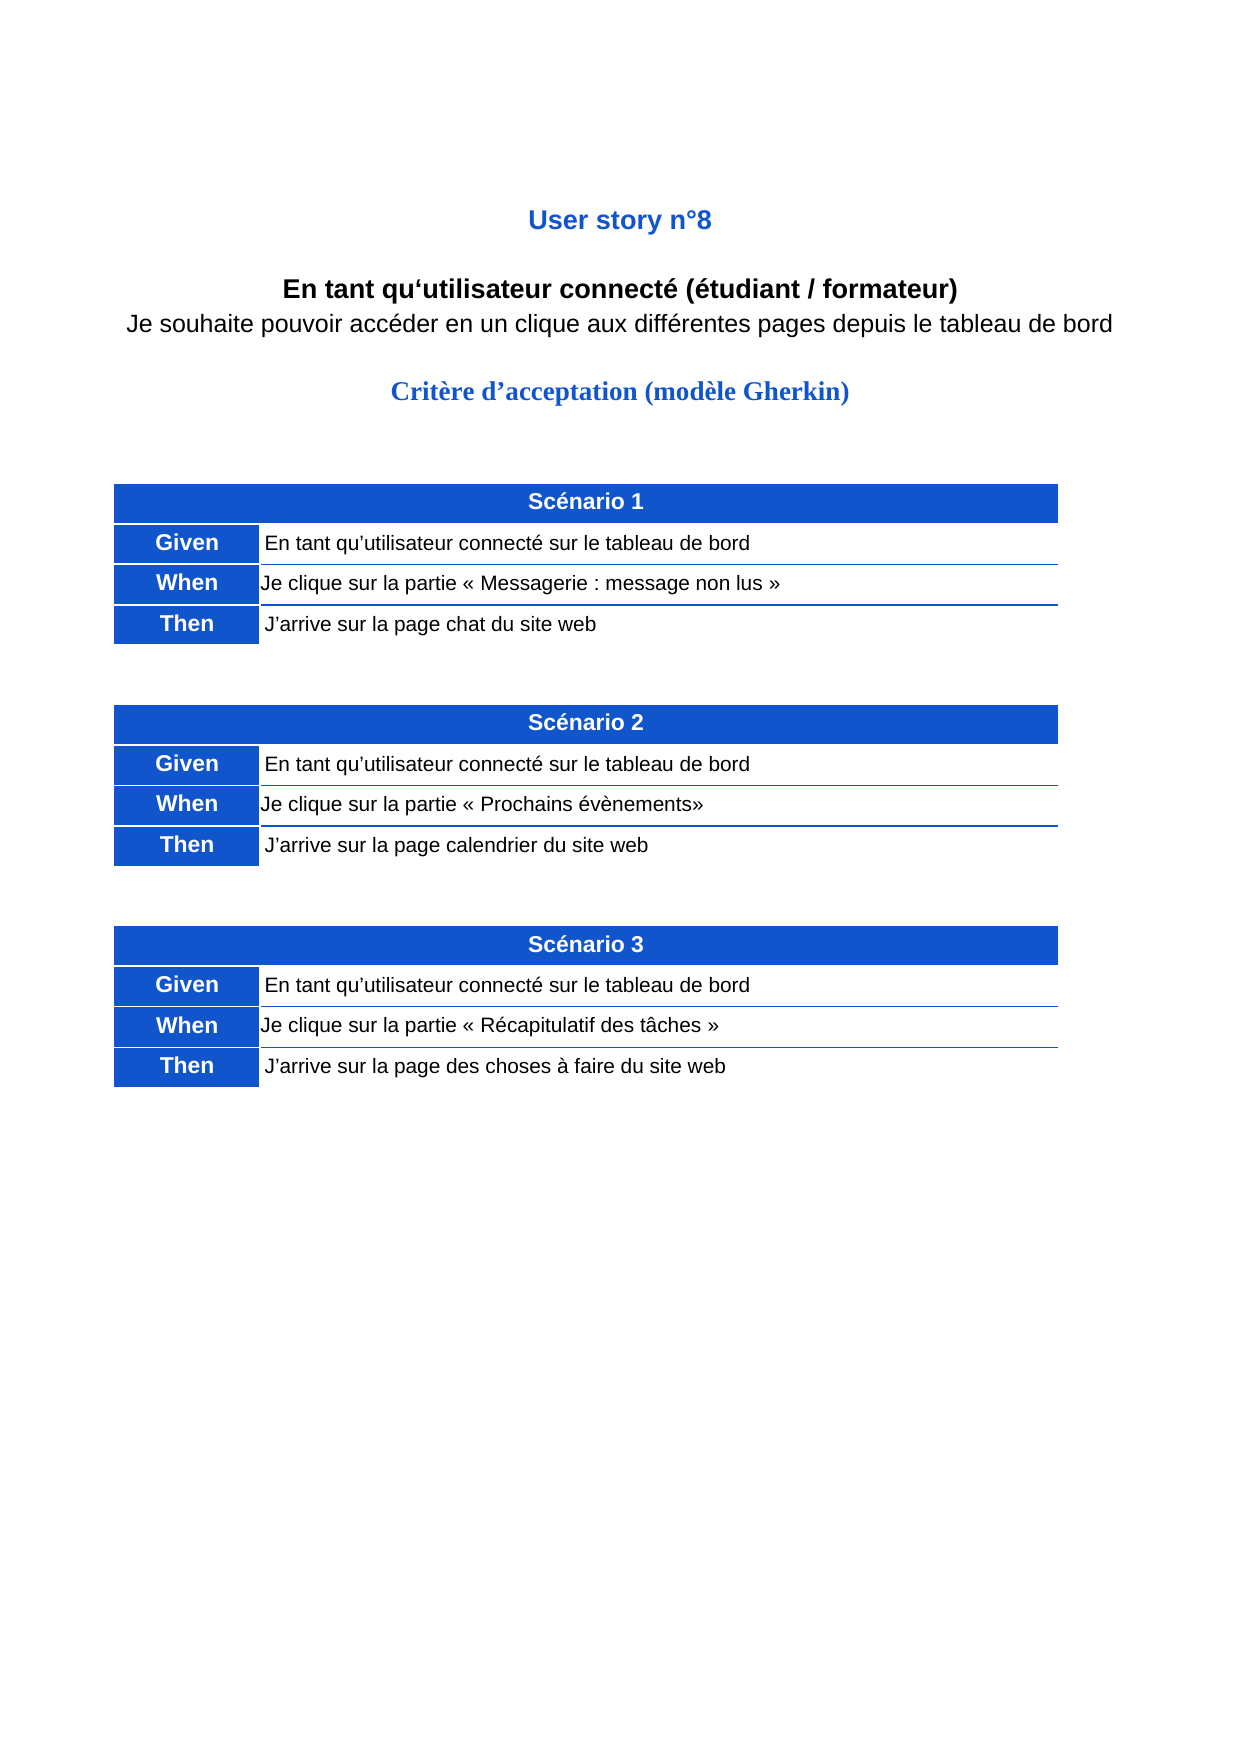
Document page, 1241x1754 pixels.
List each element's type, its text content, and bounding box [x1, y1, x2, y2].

table_cell When [114, 786, 259, 825]
table_cell J’arrive sur la page des choses à faire du site web [261, 1048, 1058, 1087]
table_cell Je clique sur la partie « Prochains évènements» [261, 786, 1058, 825]
table_cell J’arrive sur la page chat du site web [261, 606, 1058, 644]
table_cell J’arrive sur la page calendrier du site web [261, 827, 1058, 866]
table_cell En tant qu’utilisateur connecté sur le tableau de bord [261, 967, 1058, 1006]
table_cell Je clique sur la partie « Récapitulatif des tâches » [261, 1007, 1058, 1046]
table_cell When [114, 1007, 259, 1046]
table_cell Then [114, 827, 259, 866]
table_cell En tant qu’utilisateur connecté sur le tableau de bord [261, 525, 1058, 563]
table_header Scénario 3 [114, 926, 1058, 965]
table_header Scénario 2 [114, 705, 1058, 744]
table_header Scénario 1 [114, 484, 1058, 523]
table_cell Given [114, 967, 259, 1006]
table_cell When [114, 565, 259, 604]
text En tant qu‘utilisateur connecté (étudiant / formateur) [118, 273, 1122, 304]
table_cell Je clique sur la partie « Messagerie : message non lus » [261, 565, 1058, 604]
table_cell Then [114, 606, 259, 644]
text Critère d’acceptation (modèle Gherkin) [118, 375, 1122, 406]
table_cell En tant qu’utilisateur connecté sur le tableau de bord [261, 746, 1058, 785]
table_cell Given [114, 525, 259, 563]
text Je souhaite pouvoir accéder en un clique aux différentes pages depuis le tableau de bord [118, 309, 1122, 338]
table_cell Given [114, 746, 259, 785]
text User story n°8 [118, 204, 1122, 236]
table_cell Then [114, 1048, 259, 1087]
